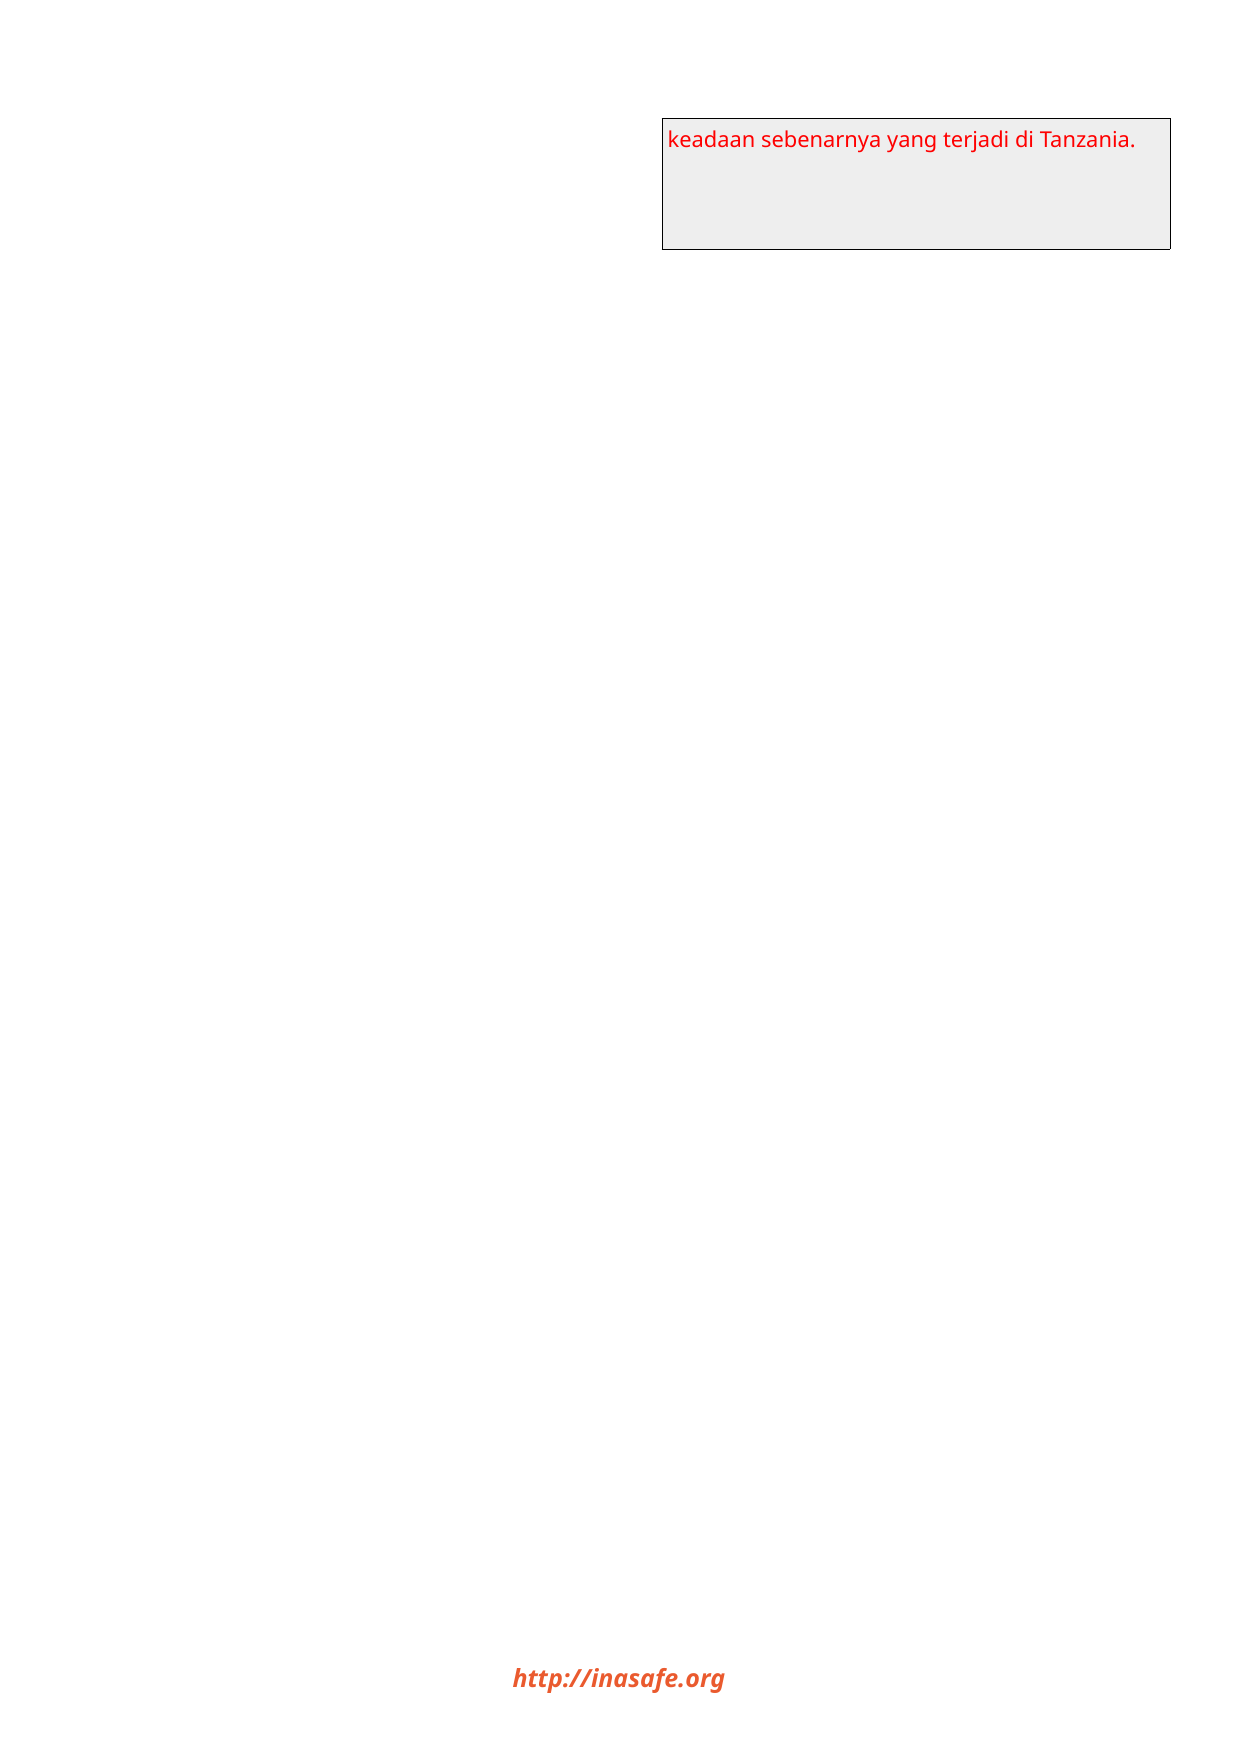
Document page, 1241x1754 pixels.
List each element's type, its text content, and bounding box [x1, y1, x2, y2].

table_cell keadaan sebenarnya yang terjadi di Tanzania. [663, 119, 1170, 249]
